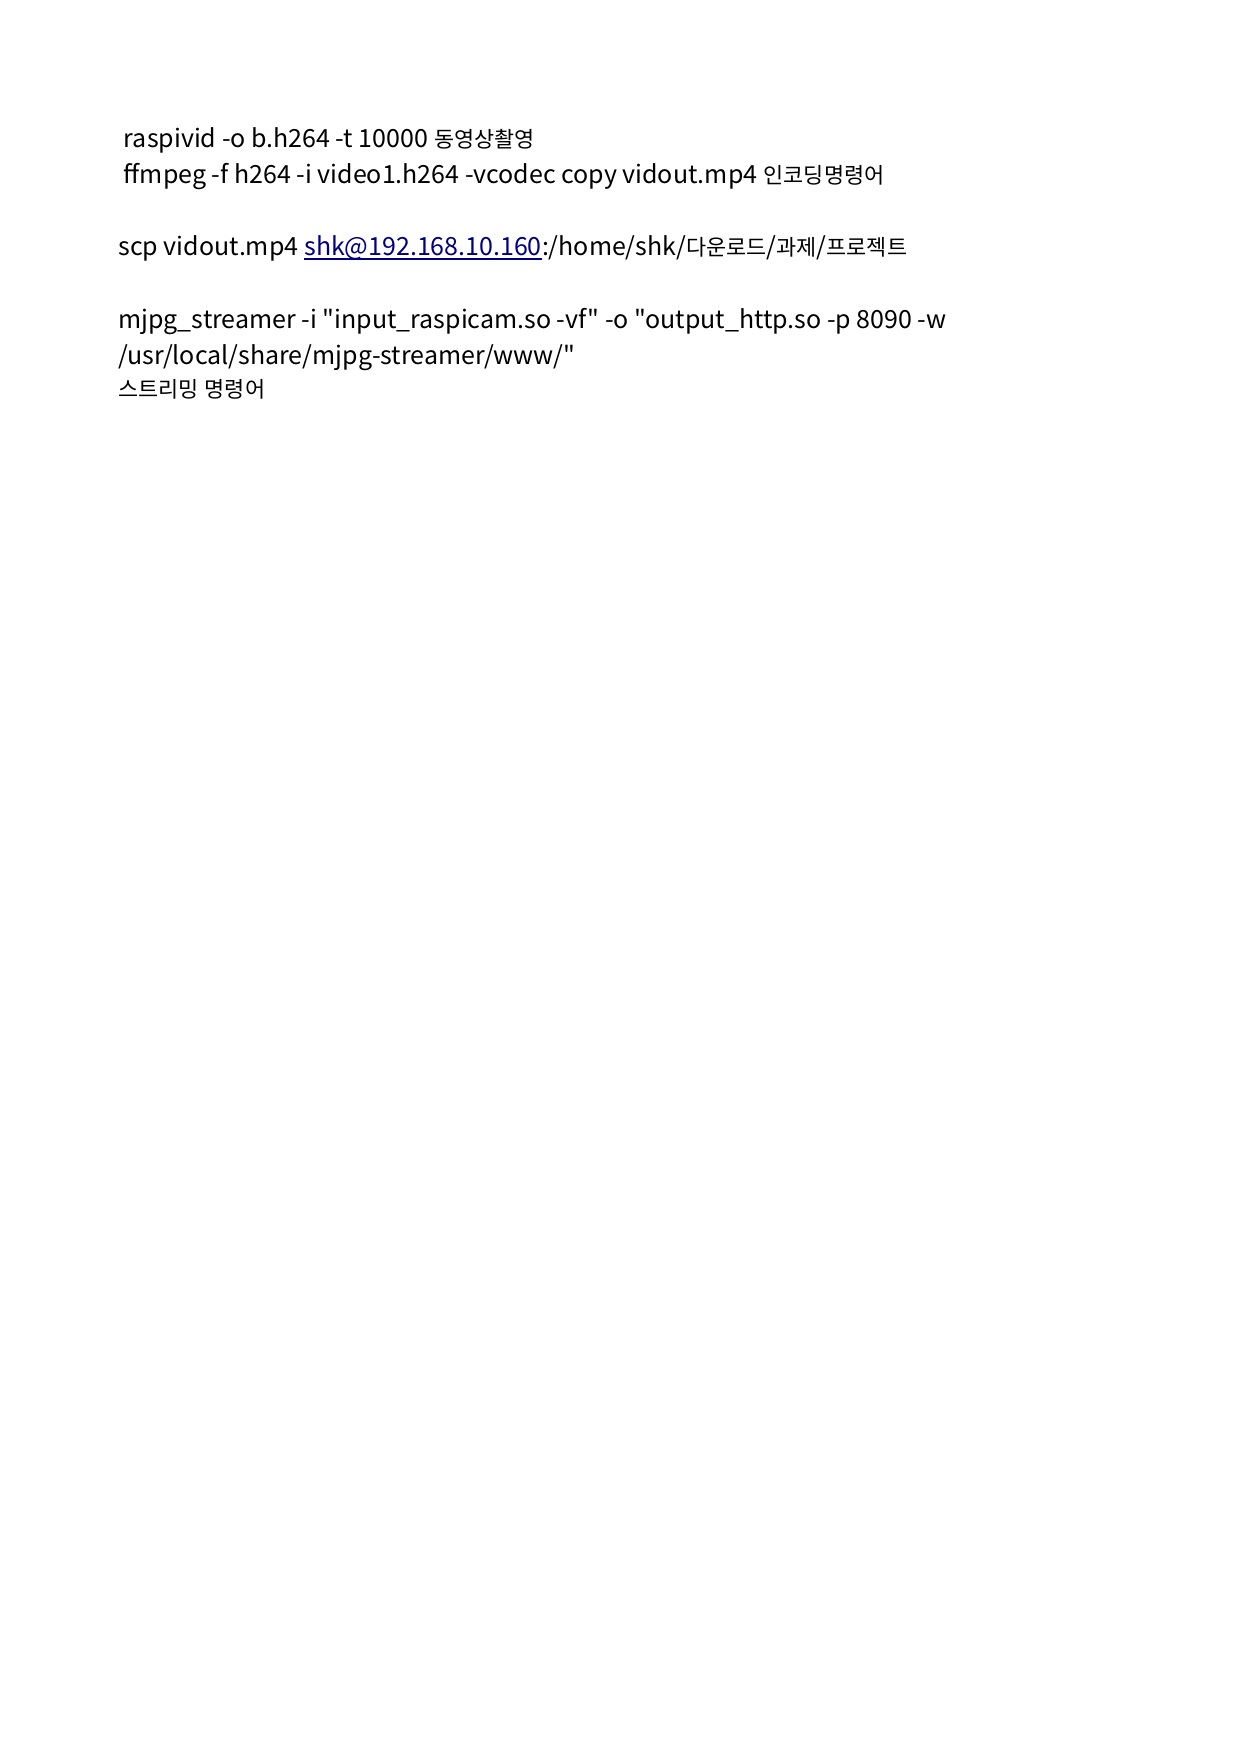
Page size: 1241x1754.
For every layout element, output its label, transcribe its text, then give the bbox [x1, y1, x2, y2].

text 스트리밍 명령어 [118, 372, 1122, 403]
text ffmpeg -f h264 -i video1.h264 -vcodec copy vidout.mp4 인코딩명령어 [118, 154, 1122, 191]
text scp vidout.mp4 shk@192.168.10.160:/home/shk/다운로드/과제/프로젝트 [118, 227, 1122, 263]
text mjpg_streamer -i "input_raspicam.so -vf" -o "output_http.so -p 8090 -w /usr/local/share/mjpg-streamer/www/" [118, 299, 1122, 372]
text raspivid -o b.h264 -t 10000 동영상촬영 [118, 118, 1122, 154]
